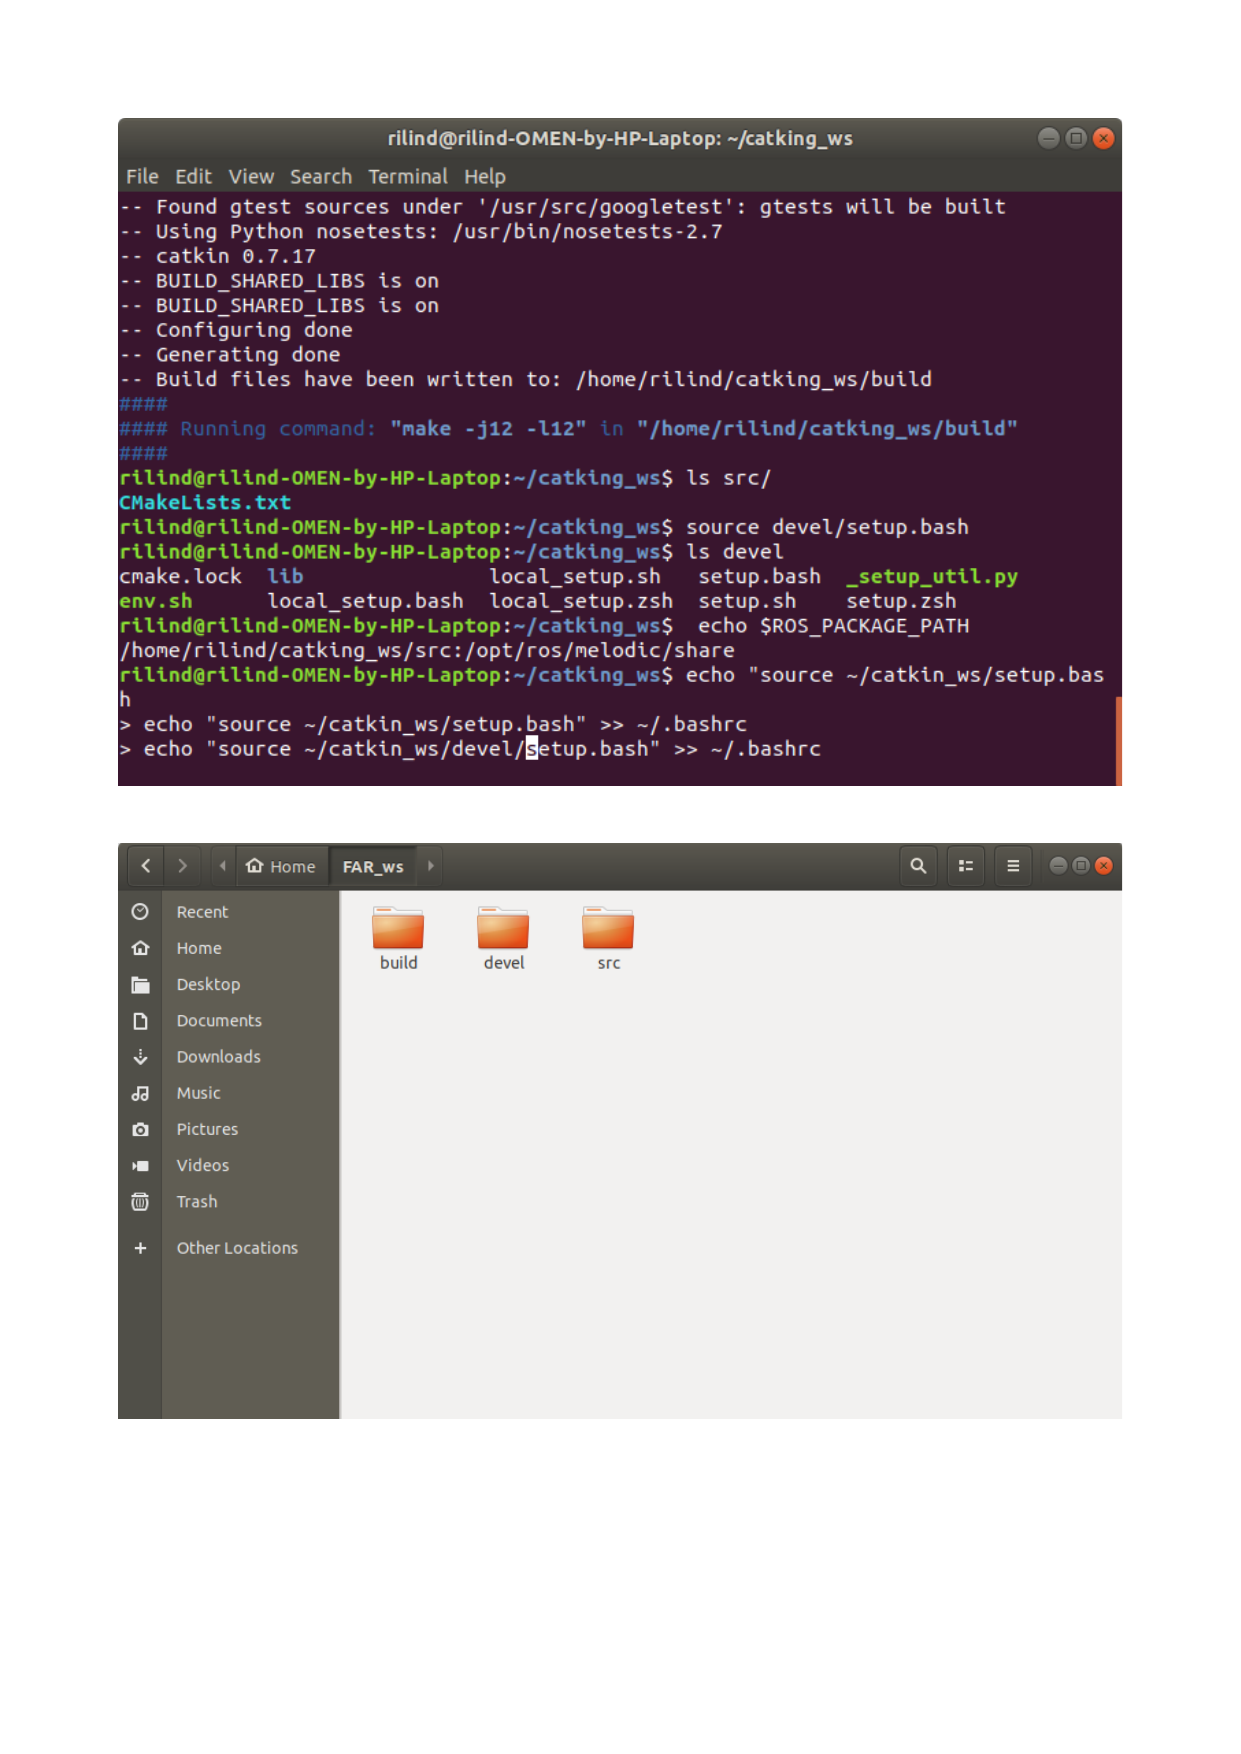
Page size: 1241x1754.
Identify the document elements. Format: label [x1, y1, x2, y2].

picture [118, 843, 1123, 1419]
picture [118, 118, 1123, 786]
